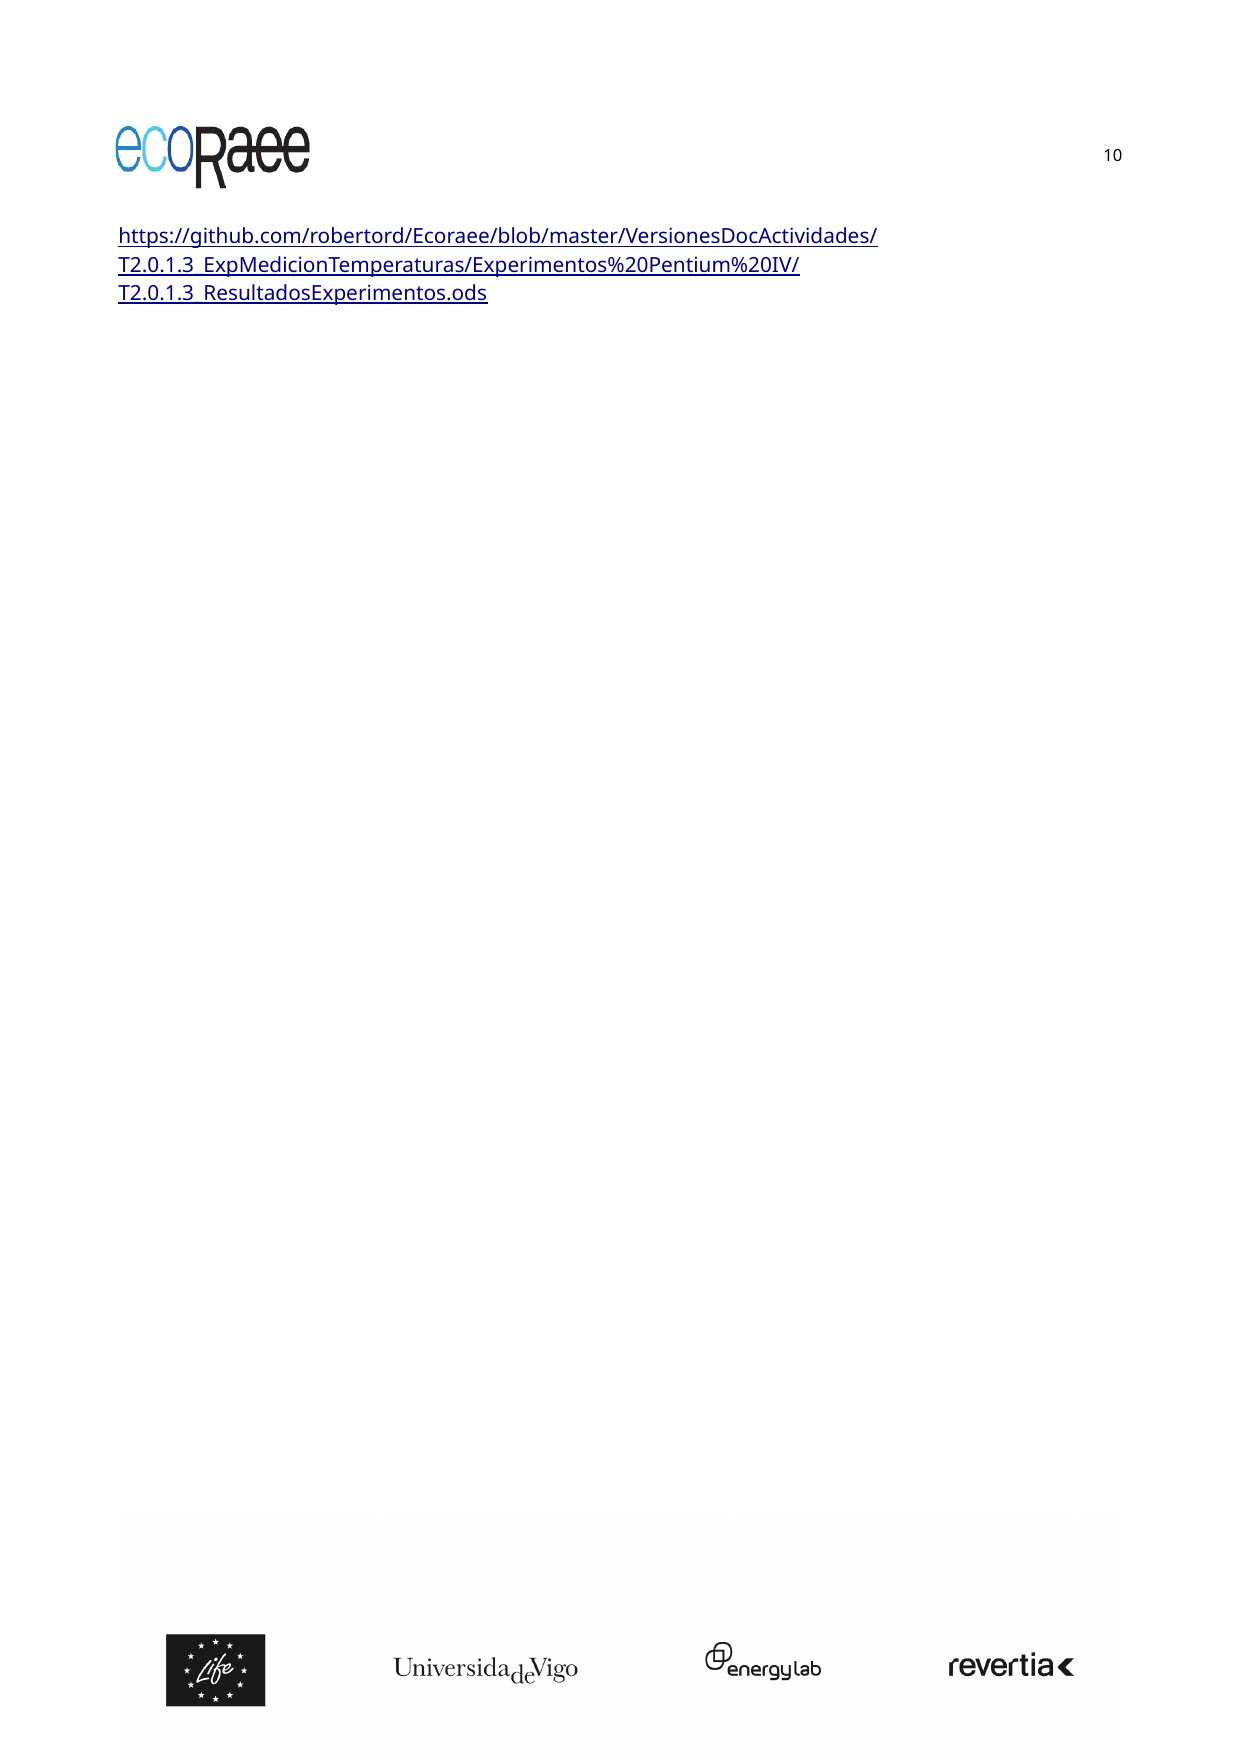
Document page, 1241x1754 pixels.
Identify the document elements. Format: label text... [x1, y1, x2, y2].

picture [114, 124, 311, 190]
picture [118, 1514, 1123, 1754]
text https://github.com/robertord/Ecoraee/blob/master/VersionesDocActividades/T2.0.1.3_ExpMedicionTemperaturas/Experimentos%20Pentium%20IV/T2.0.1.3_ResultadosExperimentos.ods [118, 221, 1122, 307]
